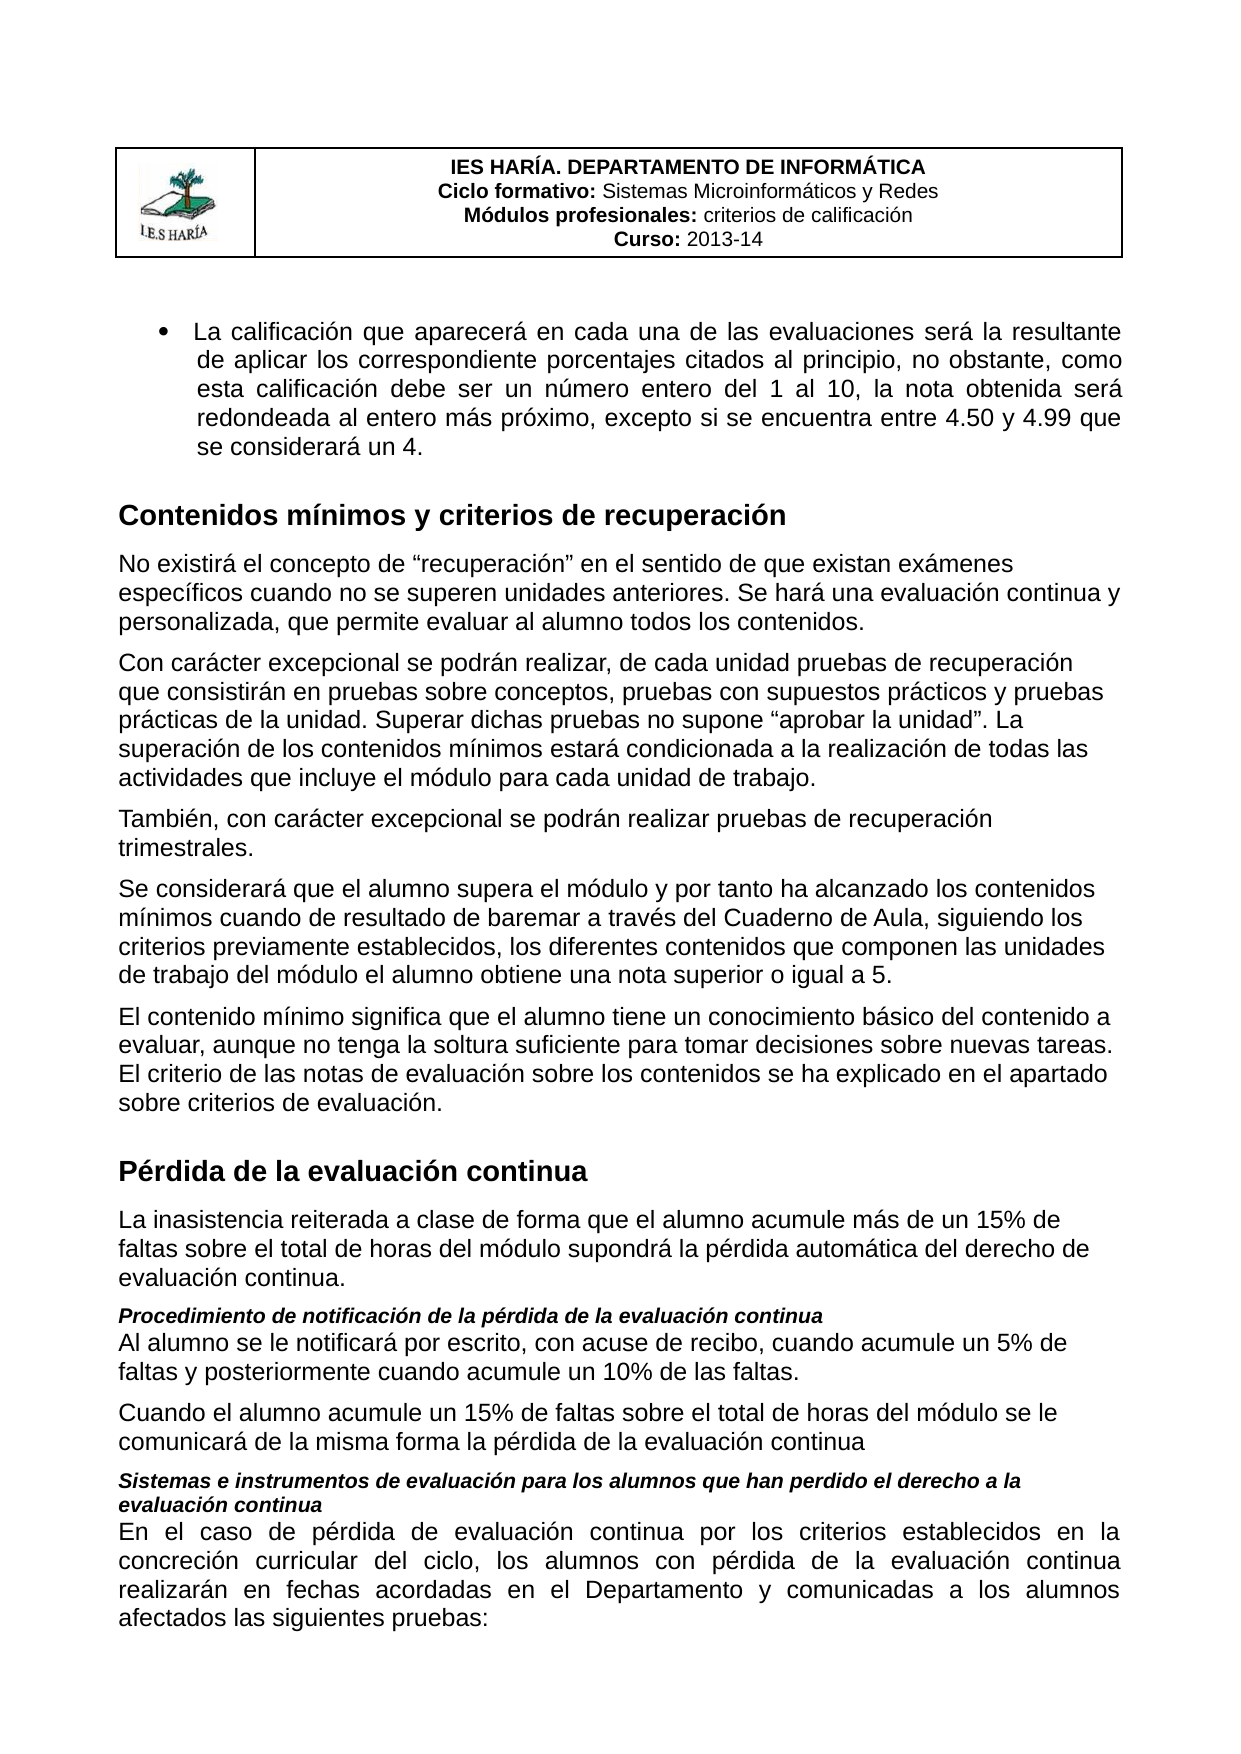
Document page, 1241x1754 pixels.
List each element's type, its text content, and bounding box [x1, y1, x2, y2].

text Con carácter excepcional se podrán realizar, de cada unidad pruebas de recuperación que consistirán en pruebas sobre conceptos, pruebas con supuestos prácticos y pruebas prácticas de la unidad. Superar dichas pruebas no supone “aprobar la unidad”. La superación de los contenidos mínimos estará condicionada a la realización de todas las actividades que incluye el módulo para cada unidad de trabajo. [118, 648, 1122, 791]
subtitle Sistemas e instrumentos de evaluación para los alumnos que han perdido el derecho a la evaluación continua [118, 1468, 1122, 1517]
text Al alumno se le notificará por escrito, con acuse de recibo, cuando acumule un 5% de faltas y posteriormente cuando acumule un 10% de las faltas. [118, 1328, 1122, 1386]
text En el caso de pérdida de evaluación continua por los criterios establecidos en la concreción curricular del ciclo, los alumnos con pérdida de la evaluación continua realizarán en fechas acordadas en el Departamento y comunicadas a los alumnos afectados las siguientes pruebas: [118, 1517, 1122, 1632]
text Cuando el alumno acumule un 15% de faltas sobre el total de horas del módulo se le comunicará de la misma forma la pérdida de la evaluación continua [118, 1398, 1122, 1456]
list La calificación que aparecerá en cada una de las evaluaciones será la resultante de aplicar los correspondiente porcentajes citados al principio, no obstante, como esta calificación debe ser un número entero del 1 al 10, la nota obtenida será redondeada al entero más próximo, excepto si se encuentra entre 4.50 y 4.99 que se considerará un 4. [159, 317, 1122, 460]
subtitle Contenidos mínimos y criterios de recuperación [118, 498, 1122, 531]
subtitle Procedimiento de notificación de la pérdida de la evaluación continua [118, 1304, 1122, 1328]
text No existirá el concepto de “recuperación” en el sentido de que existan exámenes específicos cuando no se superen unidades anteriores. Se hará una evaluación continua y personalizada, que permite evaluar al alumno todos los contenidos. [118, 549, 1122, 635]
text También, con carácter excepcional se podrán realizar pruebas de recuperación trimestrales. [118, 804, 1122, 861]
text La inasistencia reiterada a clase de forma que el alumno acumule más de un 15% de faltas sobre el total de horas del módulo supondrá la pérdida automática del derecho de evaluación continua. [118, 1205, 1122, 1291]
text El contenido mínimo significa que el alumno tiene un conocimiento básico del contenido a evaluar, aunque no tenga la soltura suficiente para tomar decisiones sobre nuevas tareas. El criterio de las notas de evaluación sobre los contenidos se ha explicado en el apartado sobre criterios de evaluación. [118, 1001, 1122, 1116]
picture [138, 163, 218, 241]
subtitle Pérdida de la evaluación continua [118, 1154, 1122, 1187]
text Se considerará que el alumno supera el módulo y por tanto ha alcanzado los contenidos mínimos cuando de resultado de baremar a través del Cuaderno de Aula, siguiendo los criterios previamente establecidos, los diferentes contenidos que componen las unidades de trabajo del módulo el alumno obtiene una nota superior o igual a 5. [118, 874, 1122, 989]
